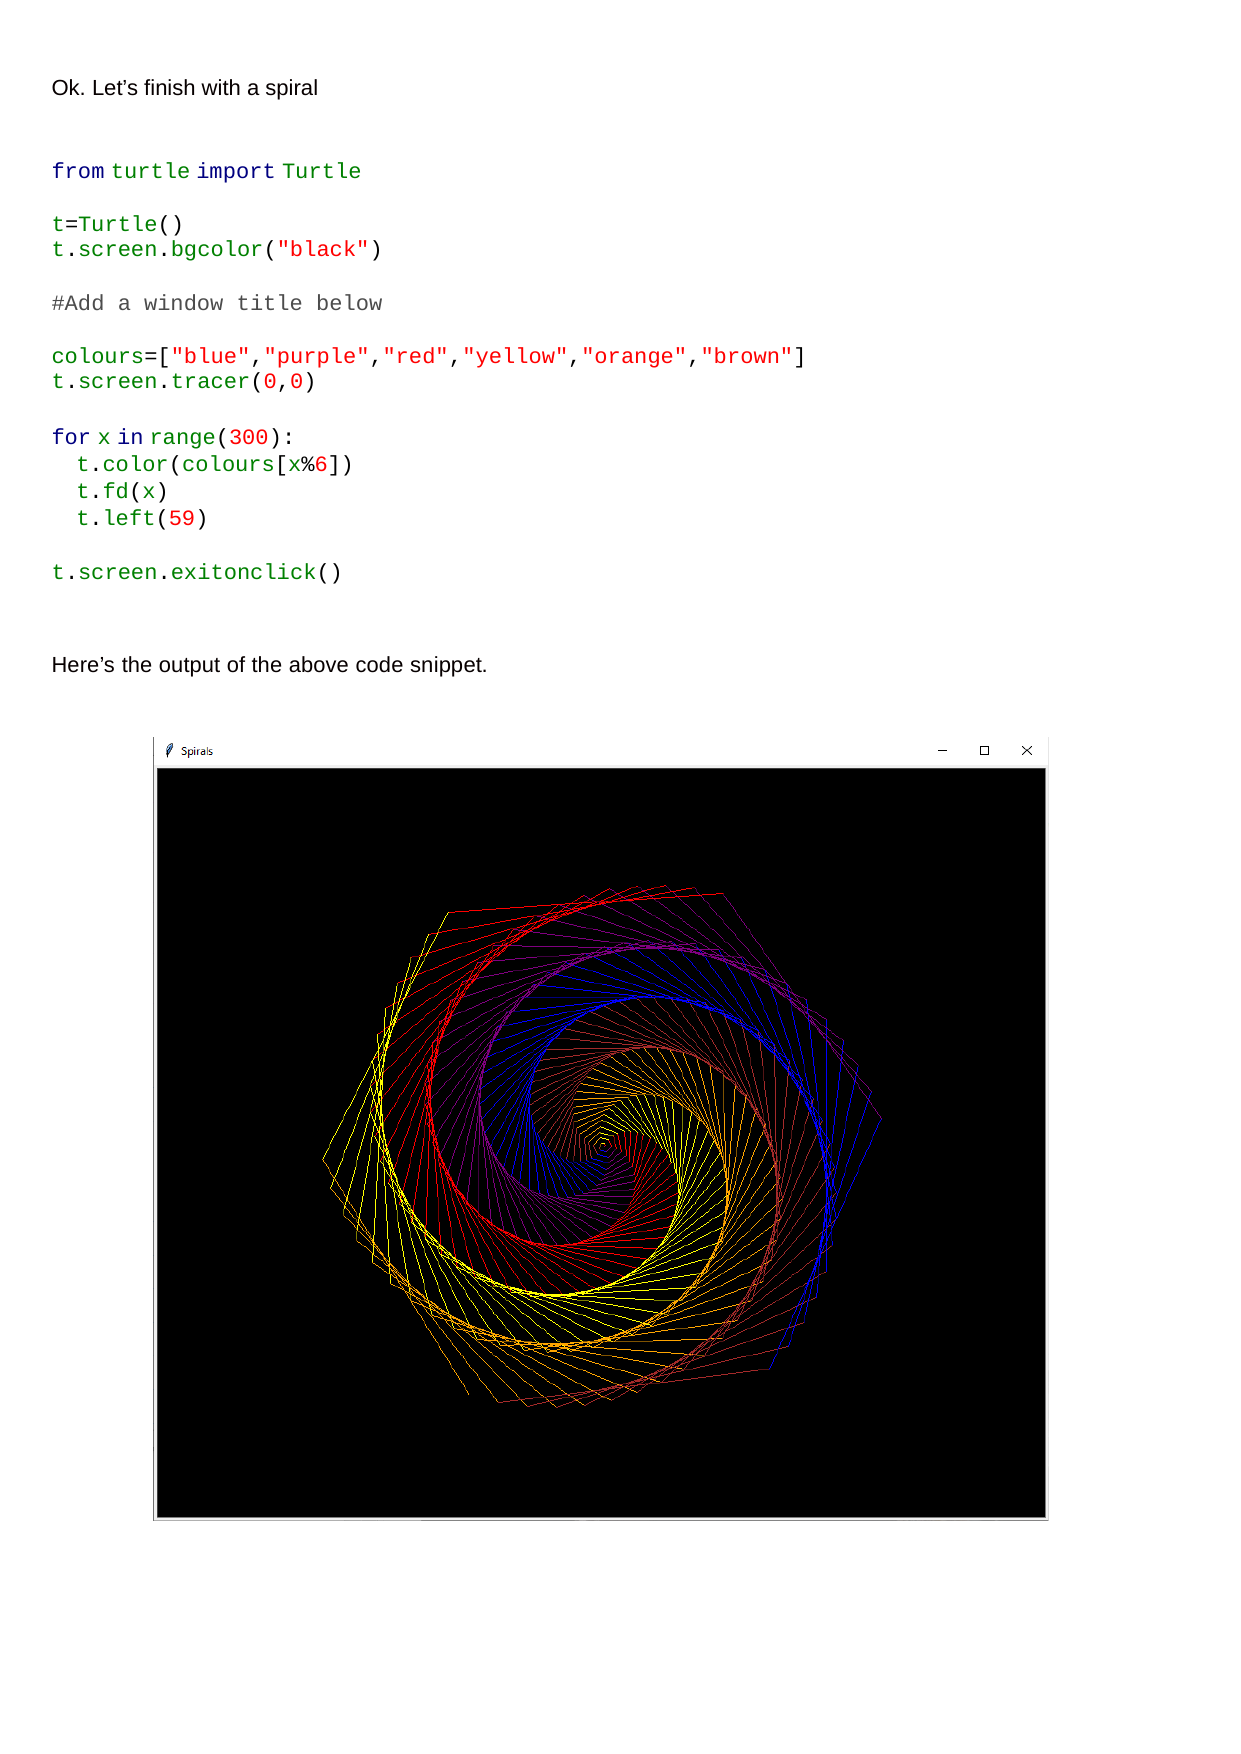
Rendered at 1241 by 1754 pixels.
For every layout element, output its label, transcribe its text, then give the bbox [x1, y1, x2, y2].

text t=Turtle() [51, 213, 1194, 238]
text t.screen.tracer(0,0) [51, 370, 1194, 395]
text from turtle import Turtle [51, 158, 1194, 185]
text t.screen.bgcolor("black") [51, 238, 1194, 263]
text t.color(colours[x%6]) [51, 451, 1194, 478]
picture [153, 737, 1049, 1521]
text t.left(59) [51, 505, 1194, 532]
text #Add a window title below [51, 292, 1194, 317]
text t.fd(x) [51, 478, 1194, 505]
text Here’s the output of the above code snippet. [51, 652, 1194, 676]
text t.screen.exitonclick() [51, 561, 1194, 586]
text colours=["blue","purple","red","yellow","orange","brown"] [51, 345, 1194, 370]
text Ok. Let’s finish with a spiral [51, 75, 1194, 100]
text for x in range(300): [51, 424, 1194, 451]
